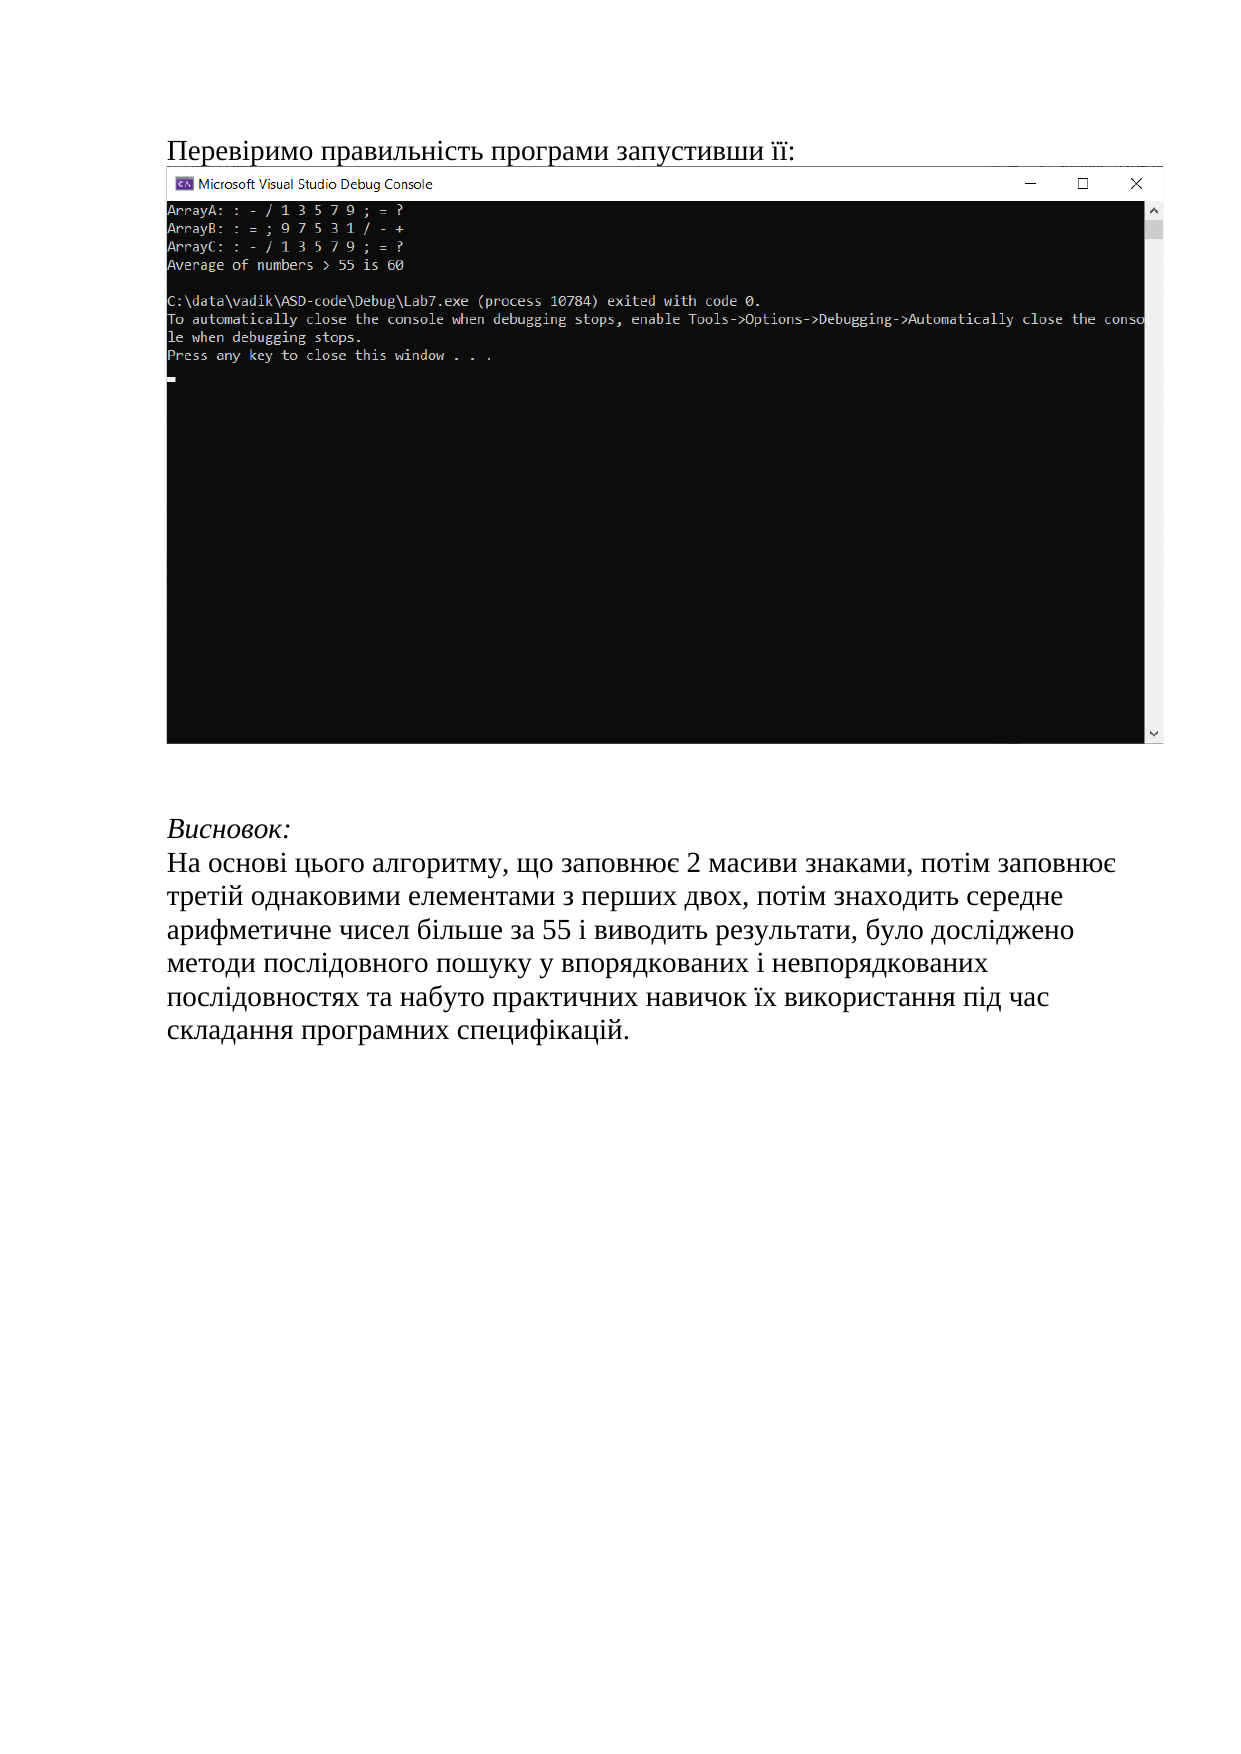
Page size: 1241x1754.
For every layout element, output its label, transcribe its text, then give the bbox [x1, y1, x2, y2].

text На основі цього алгоритму, що заповнює 2 масиви знаками, потім заповнює третій однаковими елементами з перших двох, потім знаходить середне арифметичне чисел більше за 55 і виводить результати, було досліджено методи послідовного пошуку у впорядкованих і невпорядкованих послідовностях та набуто практичних навичок їх використання під час складання програмних специфікацій. [167, 845, 1163, 1046]
text Висновок: [167, 811, 1163, 845]
text Перевіримо правильність програми запустивши її: [167, 133, 1163, 166]
picture [166, 166, 1164, 744]
